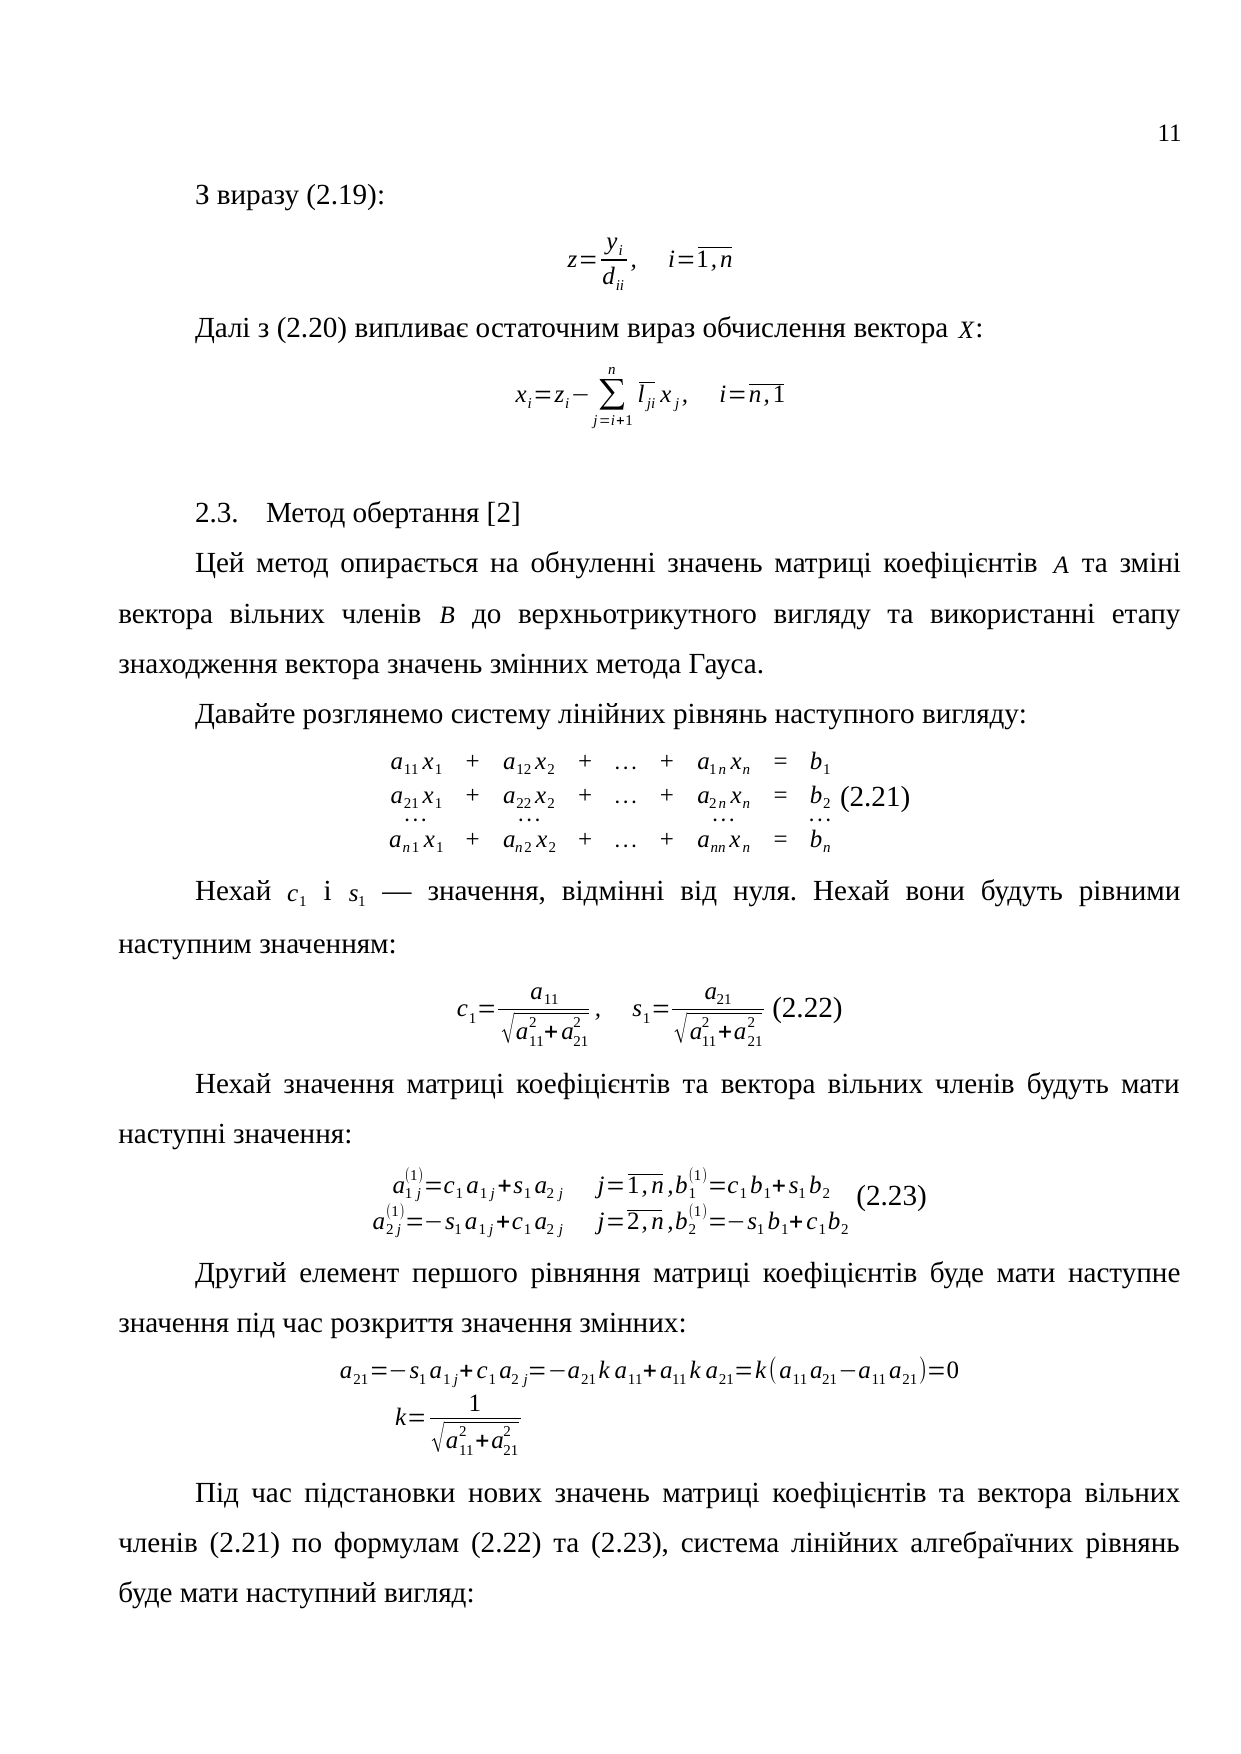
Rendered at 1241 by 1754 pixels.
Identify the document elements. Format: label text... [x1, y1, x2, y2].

text (2.23) [118, 1167, 1181, 1238]
text Далі з (2.20) випливає остаточним вираз обчислення вектора : [118, 311, 1181, 344]
text (2.21) [118, 747, 1181, 856]
text Другий елемент першого рівняння матриці коефіцієнтів буде мати наступне значення під час розкриття значення змінних: [118, 1255, 1181, 1339]
text Під час підстановки нових значень матриці коефіцієнтів та вектора вільних членів (2.21) по формулам (2.22) та (2.23), система лінійних алгебраїчних рівнянь буде мати наступний вигляд: [118, 1475, 1181, 1609]
text Давайте розглянемо систему лінійних рівнянь наступного вигляду: [118, 696, 1181, 730]
text Цей метод опирається на обнуленні значень матриці коефіцієнтів та зміні вектора вільних членів до верхньотрикутного вигляду та використанні етапу знаходження вектора значень змінних метода Гауса. [118, 546, 1181, 680]
text З виразу (2.19): [118, 177, 1181, 211]
text Нехай і — значення, відмінні від нуля. Нехай вони будуть рівними наступним значенням: [118, 873, 1181, 960]
text (2.22) [118, 977, 1181, 1049]
text 2.3. Метод обертання [2] [118, 495, 1181, 529]
text Нехай значення матриці коефіцієнтів та вектора вільних членів будуть мати наступні значення: [118, 1066, 1181, 1150]
